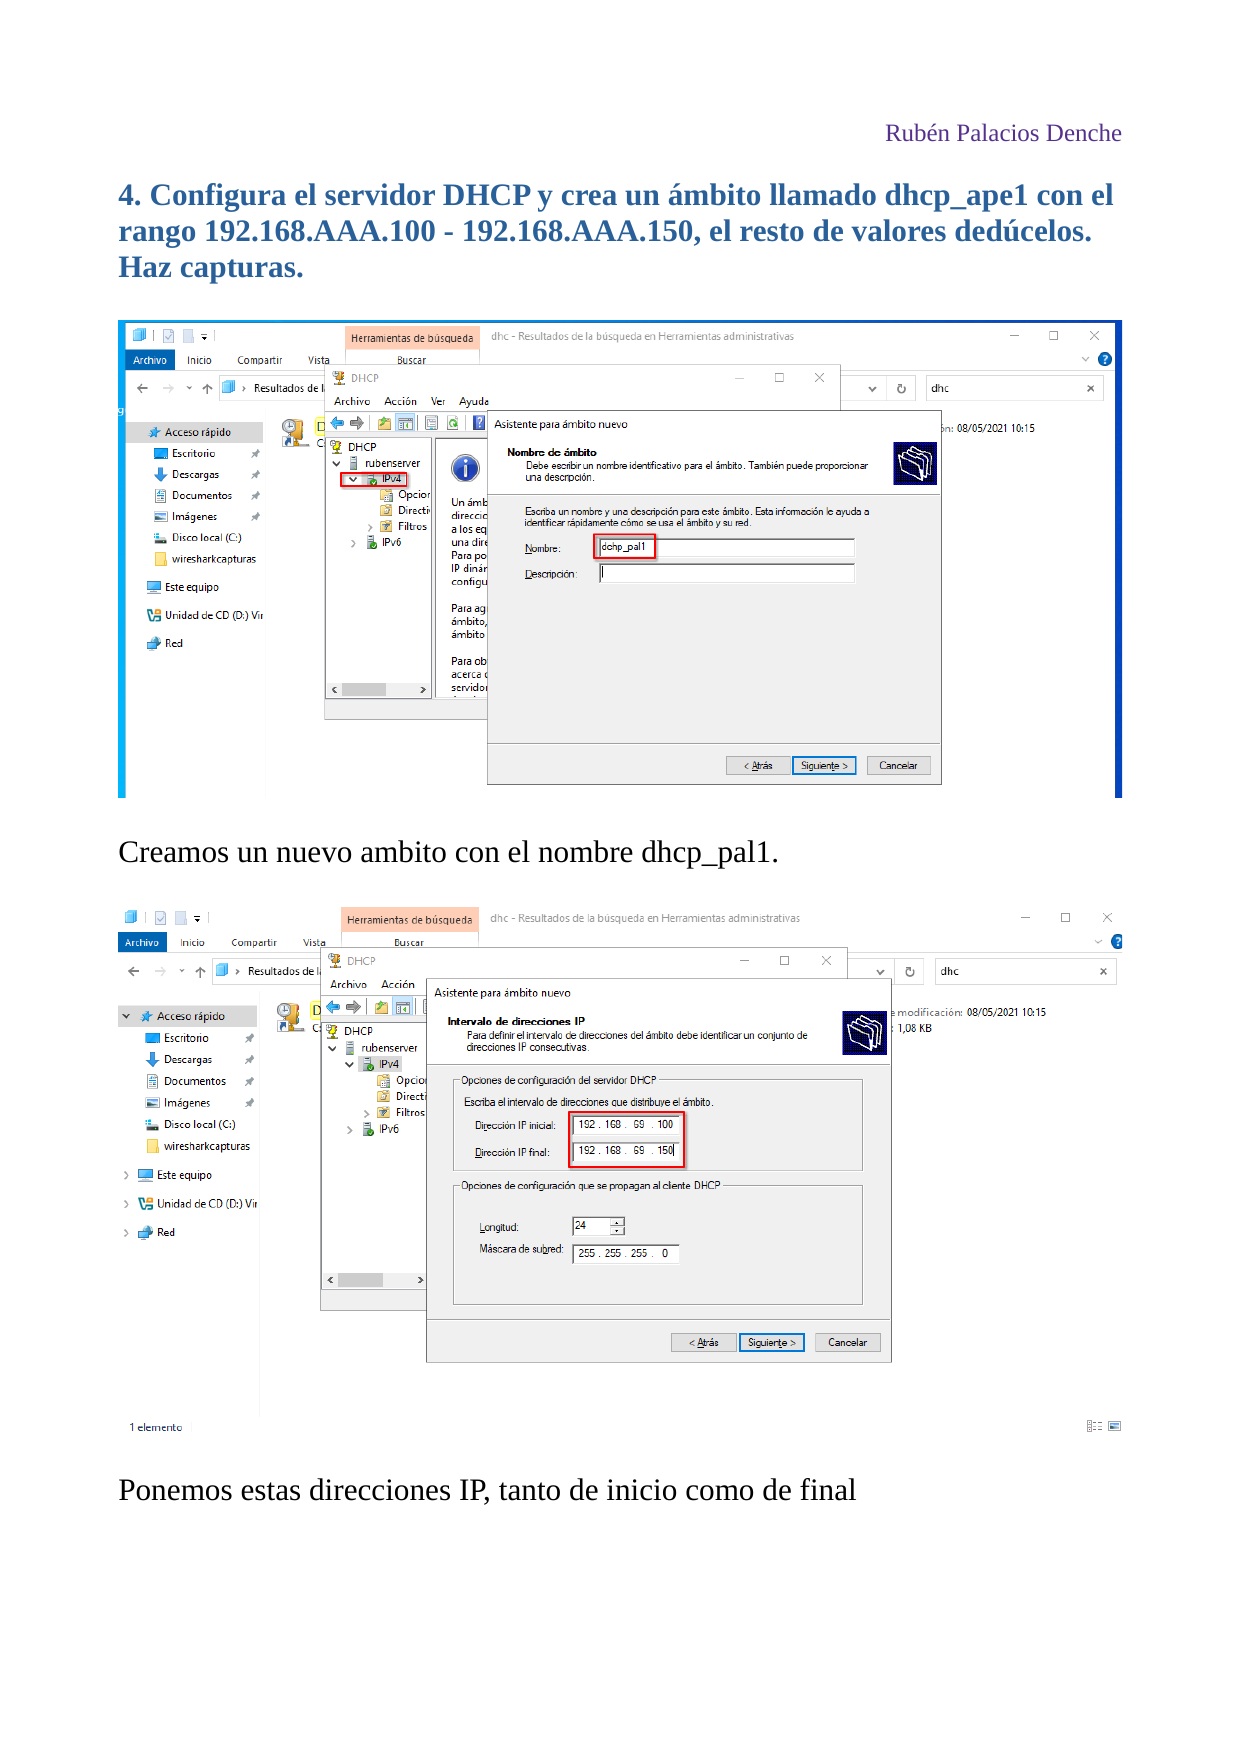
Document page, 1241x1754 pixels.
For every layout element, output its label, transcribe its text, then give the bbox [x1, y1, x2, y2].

text 4. Configura el servidor DHCP y crea un ámbito llamado dhcp_ape1 con el rango 192.168.AAA.100 - 192.168.AAA.150, el resto de valores dedúcelos. Haz capturas. [118, 176, 1122, 284]
picture [126, 320, 1123, 798]
text Creamos un nuevo ambito con el nombre dhcp_pal1. [118, 834, 1122, 870]
picture [118, 905, 1123, 1436]
text Ponemos estas direcciones IP, tanto de inicio como de final [118, 1471, 1122, 1507]
